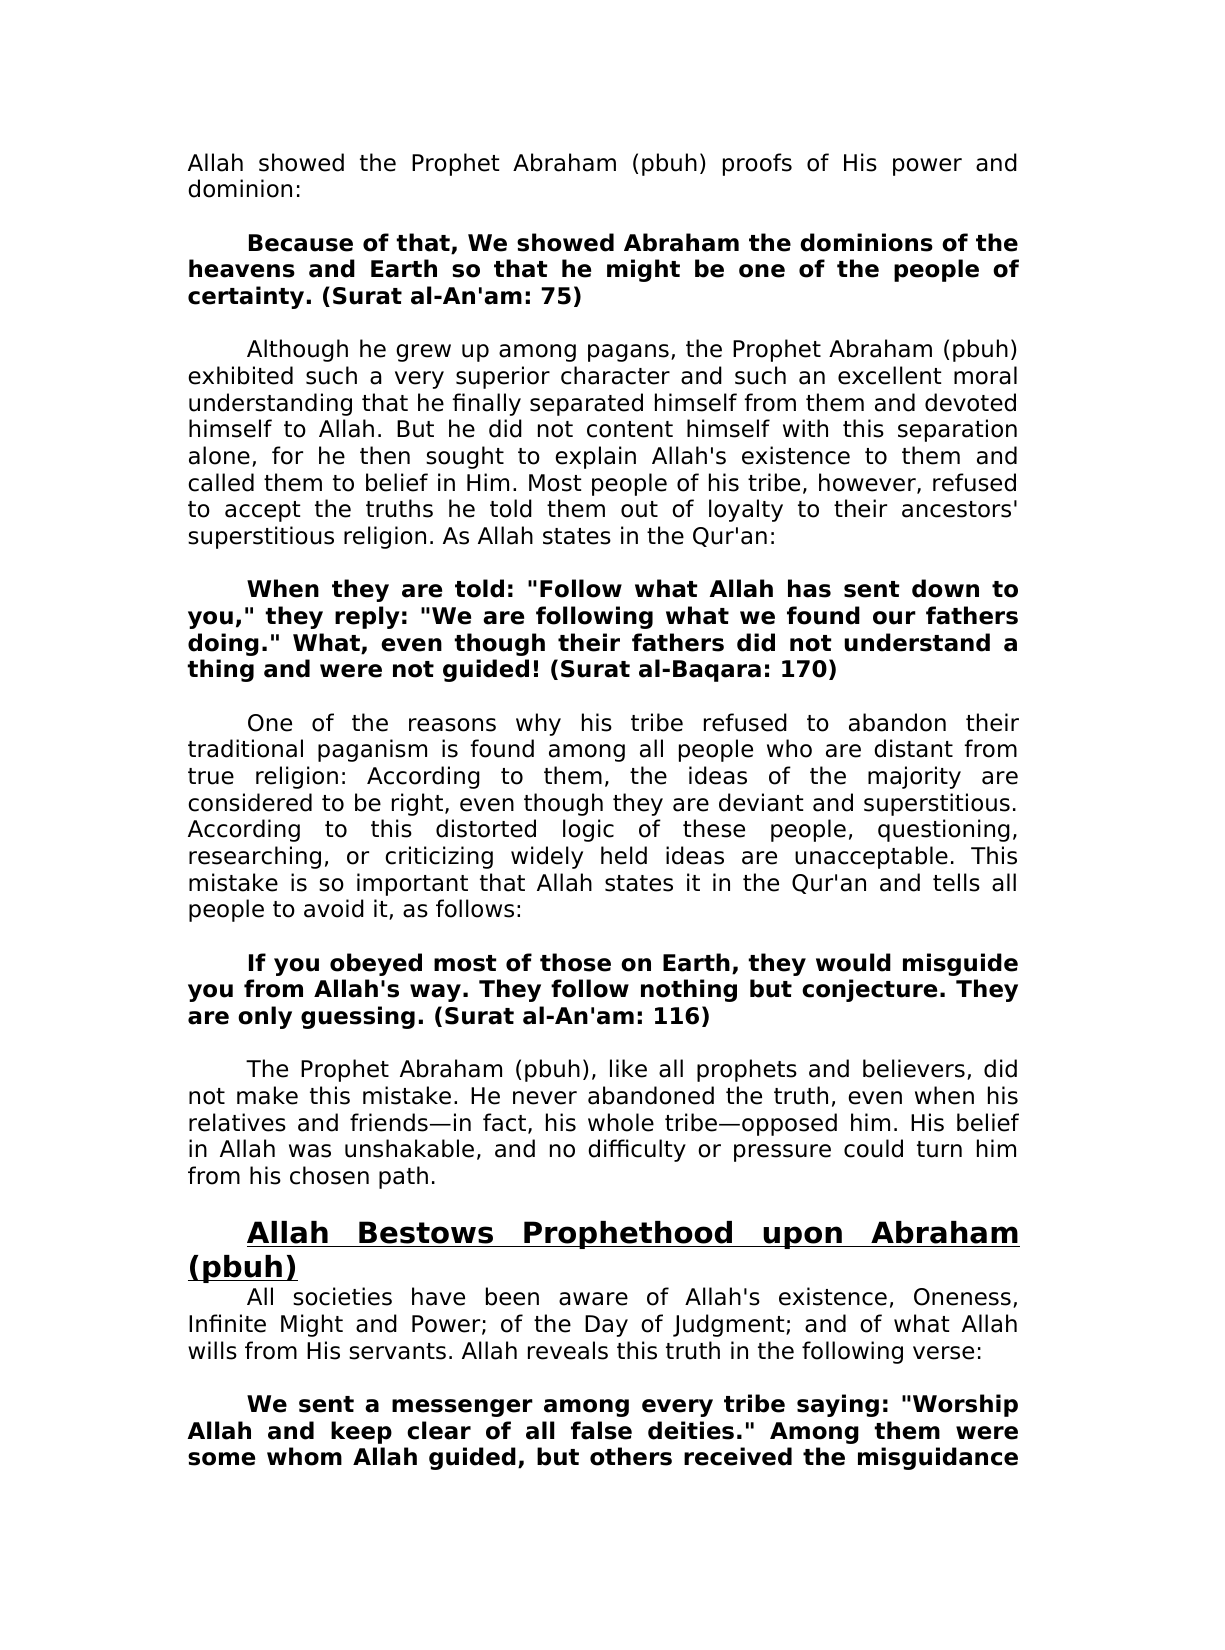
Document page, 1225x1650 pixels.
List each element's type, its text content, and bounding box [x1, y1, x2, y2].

text The Prophet Abraham (pbuh), like all prophets and believers, did not make this mistake. He never abandoned the truth, even when his relatives and friends—in fact, his whole tribe—opposed him. His belief in Allah was unshakable, and no difficulty or pressure could turn him from his chosen path. [187, 1057, 1020, 1190]
text Allah Bestows Prophethood upon Abraham (pbuh) [187, 1217, 1020, 1284]
text Because of that, We showed Abraham the dominions of the heavens and Earth so that he might be one of the people of certainty. (Surat al-An'am: 75) [187, 230, 1020, 310]
text Although he grew up among pagans, the Prophet Abraham (pbuh) exhibited such a very superior character and such an excellent moral understanding that he finally separated himself from them and devoted himself to Allah. But he did not content himself with this separation alone, for he then sought to explain Allah's existence to them and called them to belief in Him. Most people of his tribe, however, refused to accept the truths he told them out of loyalty to their ancestors' superstitious religion. As Allah states in the Qur'an: [187, 337, 1020, 550]
text We sent a messenger among every tribe saying: "Worship Allah and keep clear of all false deities." Among them were some whom Allah guided, but others received the misguidance [187, 1391, 1020, 1471]
text One of the reasons why his tribe refused to abandon their traditional paganism is found among all people who are distant from true religion: According to them, the ideas of the majority are considered to be right, even though they are deviant and superstitious. According to this distorted logic of these people, questioning, researching, or criticizing widely held ideas are unacceptable. This mistake is so important that Allah states it in the Qur'an and tells all people to avoid it, as follows: [187, 710, 1020, 923]
text All societies have been aware of Allah's existence, Oneness, Infinite Might and Power; of the Day of Judgment; and of what Allah wills from His servants. Allah reveals this truth in the following verse: [187, 1284, 1020, 1364]
text Allah showed the Prophet Abraham (pbuh) proofs of His power and dominion: [187, 150, 1020, 203]
text If you obeyed most of those on Earth, they would misguide you from Allah's way. They follow nothing but conjecture. They are only guessing. (Surat al-An'am: 116) [187, 950, 1020, 1030]
text When they are told: "Follow what Allah has sent down to you," they reply: "We are following what we found our fathers doing." What, even though their fathers did not understand a thing and were not guided! (Surat al-Baqara: 170) [187, 577, 1020, 683]
